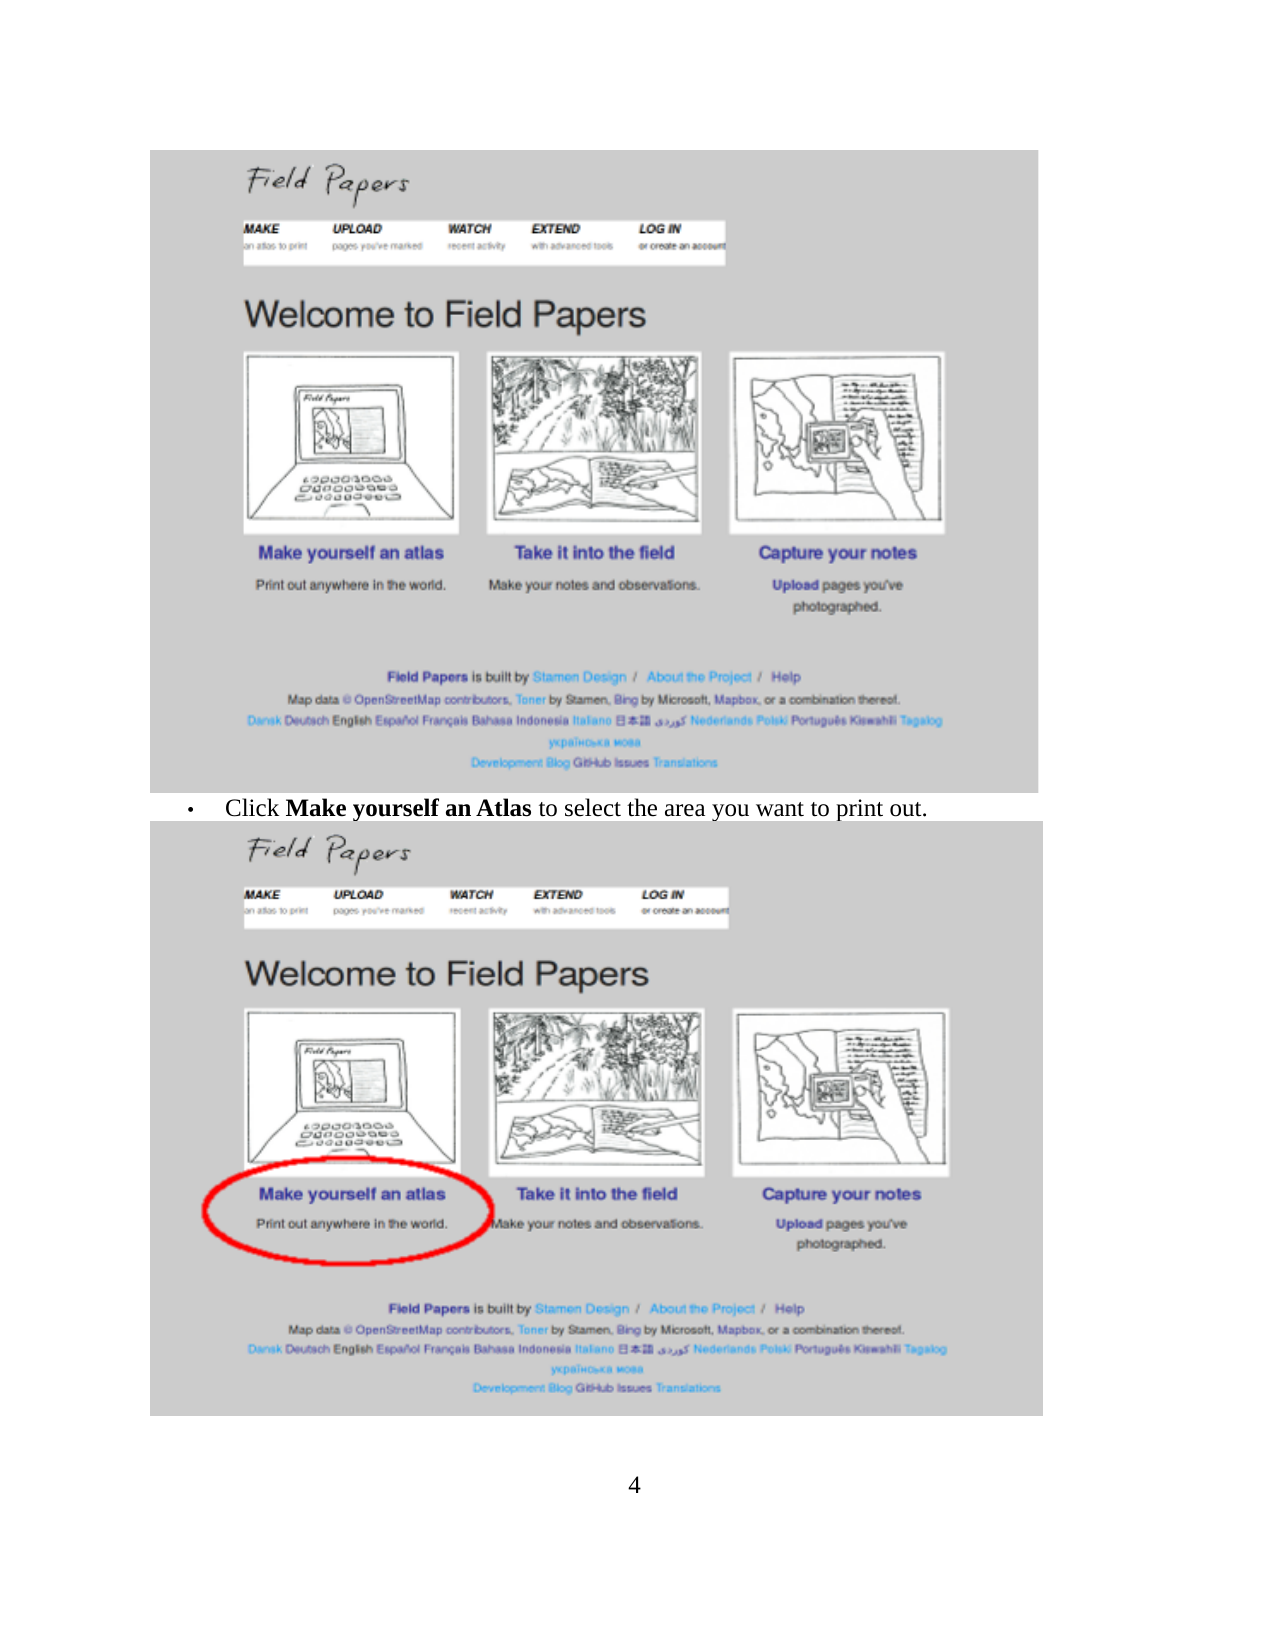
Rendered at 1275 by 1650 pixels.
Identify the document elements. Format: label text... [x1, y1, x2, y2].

picture [150, 821, 1043, 1416]
picture [150, 150, 1039, 793]
list Click Make yourself an Atlas to select the area you want to print out. [187, 793, 1125, 821]
